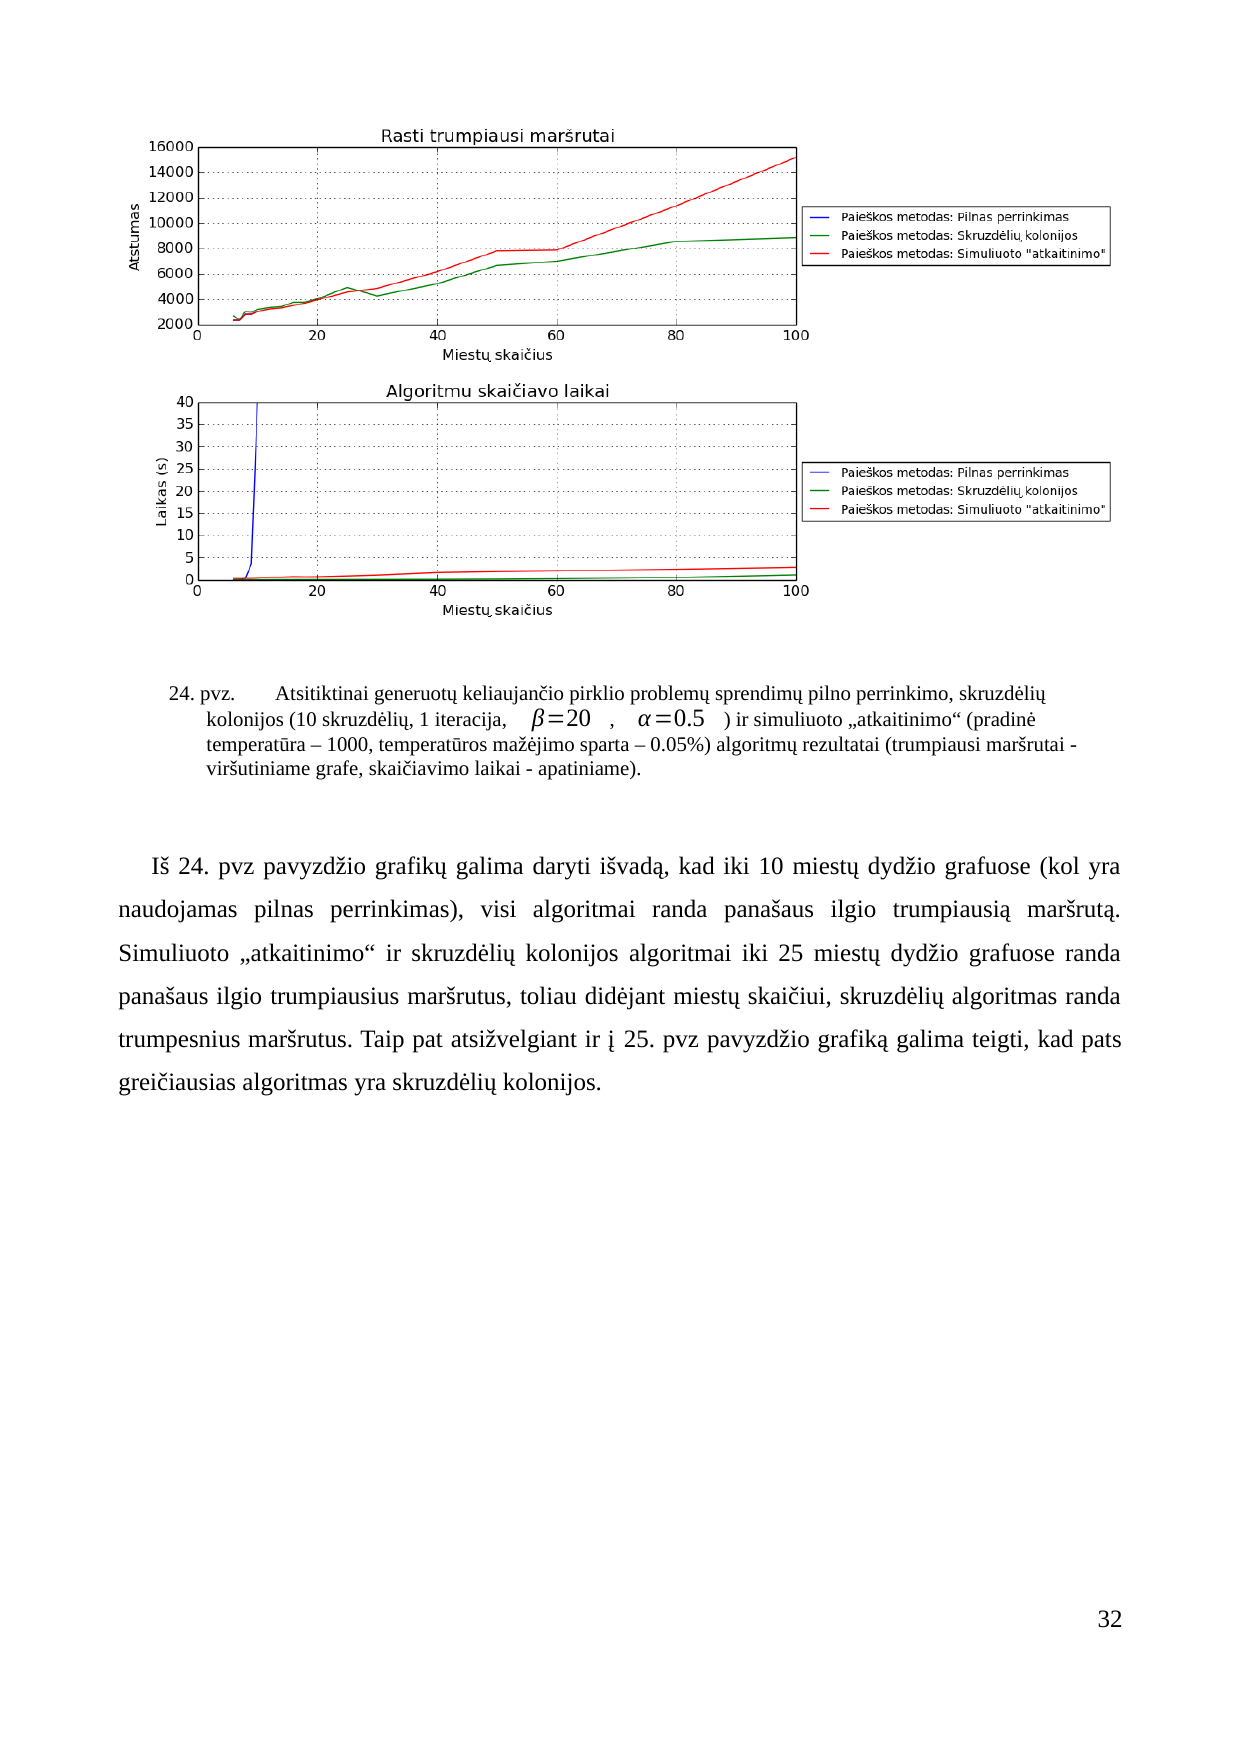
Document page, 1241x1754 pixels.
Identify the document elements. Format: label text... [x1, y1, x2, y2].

table_cell Atsitiktinai generuotų keliaujančio pirklio problemų sprendimų pilno perrinkimo, skruzdėlių kolonijos (10 skruzdėlių, 1 iteracija, , ) ir simuliuoto „atkaitinimo“ (pradinė temperatūra – 1000, temperatūros mažėjimo sparta – 0.05%) algoritmų rezultatai (trumpiausi maršrutai - viršutiniame grafe, skaičiavimo laikai - apatiniame). [119, 662, 1122, 799]
picture [125, 123, 1117, 620]
text Iš 24 pavyzdžio grafikų galima daryti išvadą, kad iki 10 miestų dydžio grafuose (kol yra naudojamas pilnas perrinkimas), visi algoritmai randa panašaus ilgio trumpiausią maršrutą. Simuliuoto „atkaitinimo“ ir skruzdėlių kolonijos algoritmai iki 25 miestų dydžio grafuose randa panašaus ilgio trumpiausius maršrutus, toliau didėjant miestų skaičiui, skruzdėlių algoritmas randa trumpesnius maršrutus. Taip pat atsižvelgiant ir į 25 pavyzdžio grafiką galima teigti, kad pats greičiausias algoritmas yra skruzdėlių kolonijos. [118, 851, 1122, 1096]
table_header [119, 118, 1122, 662]
